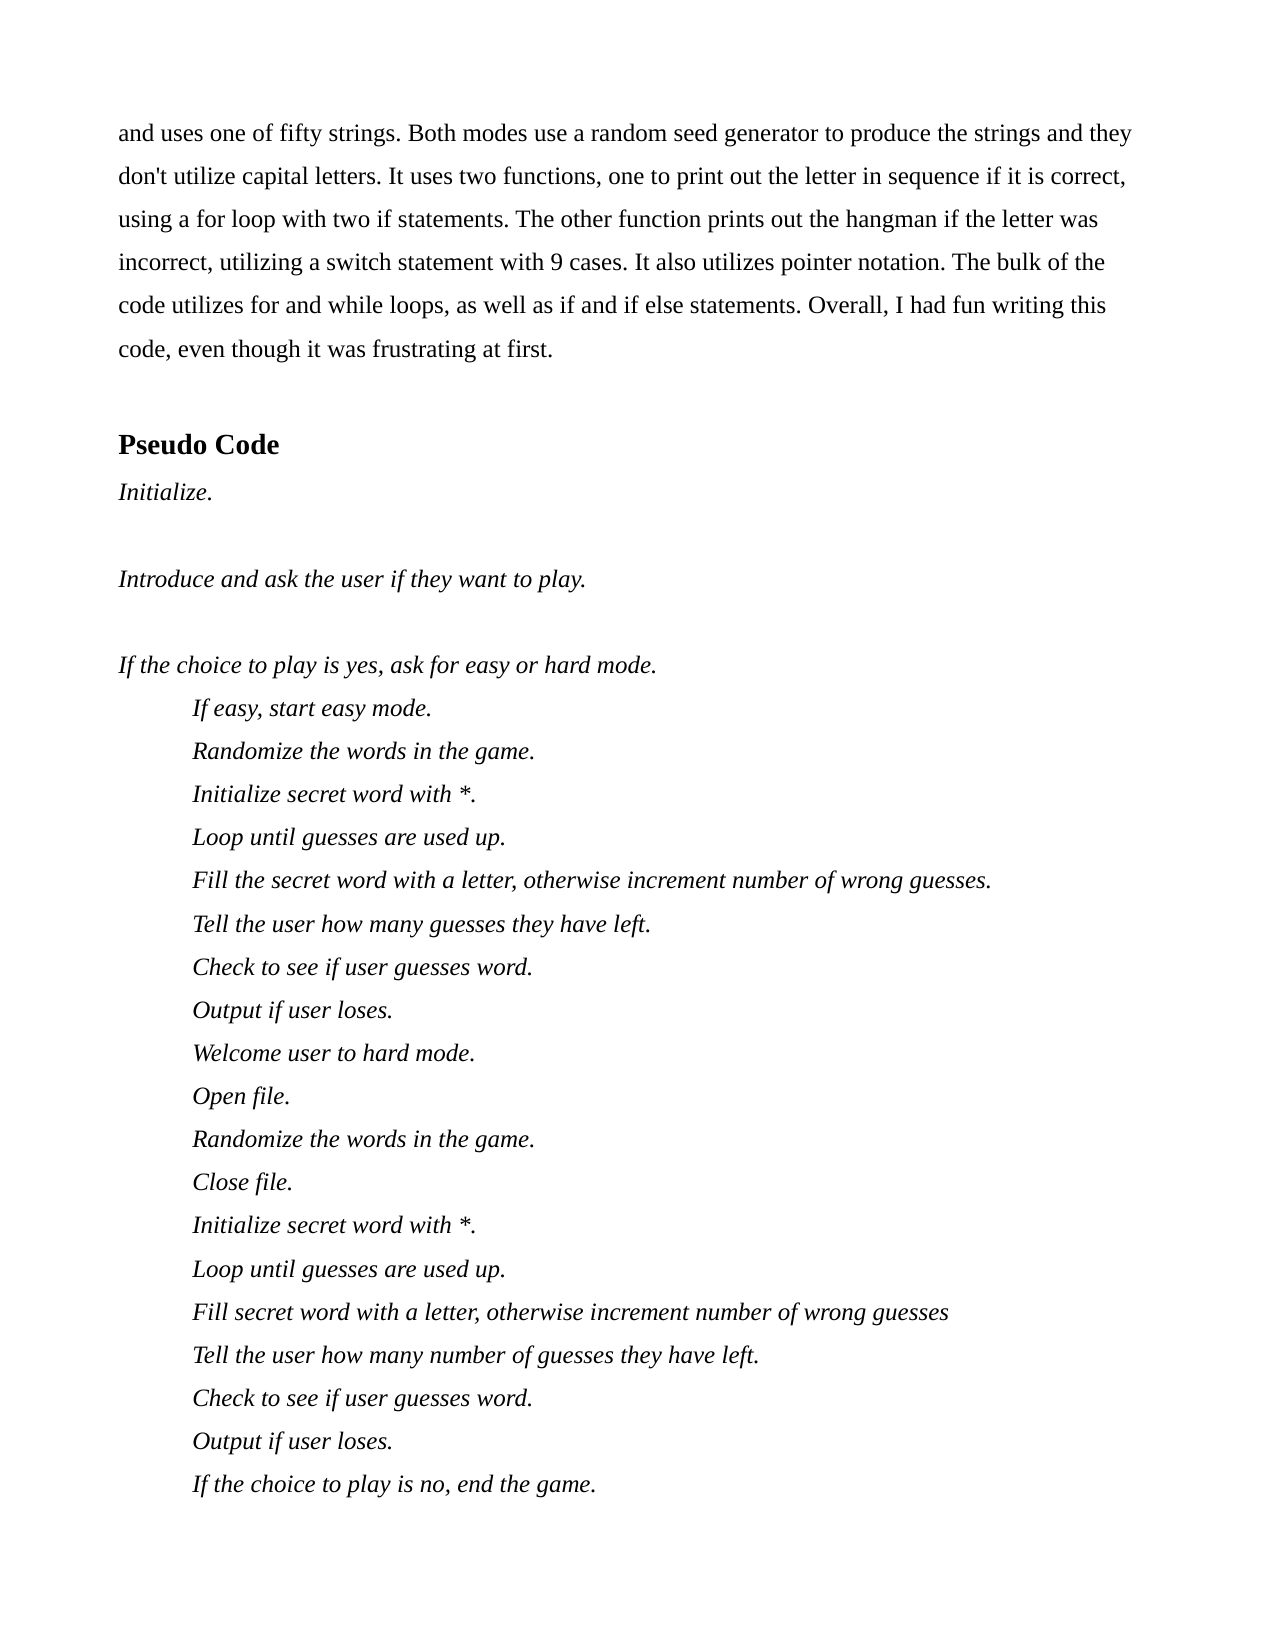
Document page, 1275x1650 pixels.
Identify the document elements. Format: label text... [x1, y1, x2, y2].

text Tell the user how many guesses they have left. [118, 909, 1157, 937]
text Loop until guesses are used up. [118, 1254, 1157, 1282]
text If easy, start easy mode. [118, 693, 1157, 722]
text Initialize secret word with *. [118, 1211, 1157, 1239]
text Initialize secret word with *. [118, 779, 1157, 808]
text If the choice to play is no, end the game. [118, 1469, 1157, 1498]
text Open file. [118, 1081, 1157, 1110]
text Check to see if user guesses word. [118, 1383, 1157, 1412]
text Output if user loses. [118, 1426, 1157, 1455]
text and uses one of fifty strings. Both modes use a random seed generator to produce the strings and they don't utilize capital letters. It uses two functions, one to print out the letter in sequence if it is correct, using a for loop with two if statements. The other function prints out the hangman if the letter was incorrect, utilizing a switch statement with 9 cases. It also utilizes pointer notation. The bulk of the code utilizes for and while loops, as well as if and if else statements. Overall, I had fun writing this code, even though it was frustrating at first. [118, 118, 1157, 362]
text Initialize. [118, 477, 1157, 506]
text Close file. [118, 1167, 1157, 1196]
text Loop until guesses are used up. [118, 822, 1157, 851]
text Randomize the words in the game. [118, 1124, 1157, 1153]
text Randomize the words in the game. [118, 736, 1157, 765]
text Introduce and ask the user if they want to play. [118, 564, 1157, 592]
text Check to see if user guesses word. [118, 952, 1157, 981]
text Welcome user to hard mode. [118, 1038, 1157, 1067]
text Pseudo Code [118, 427, 1157, 461]
text Tell the user how many number of guesses they have left. [118, 1340, 1157, 1369]
text If the choice to play is yes, ask for easy or hard mode. [118, 650, 1157, 679]
text Fill the secret word with a letter, otherwise increment number of wrong guesses. [118, 866, 1157, 894]
text Fill secret word with a letter, otherwise increment number of wrong guesses [118, 1297, 1157, 1326]
text Output if user loses. [118, 995, 1157, 1024]
